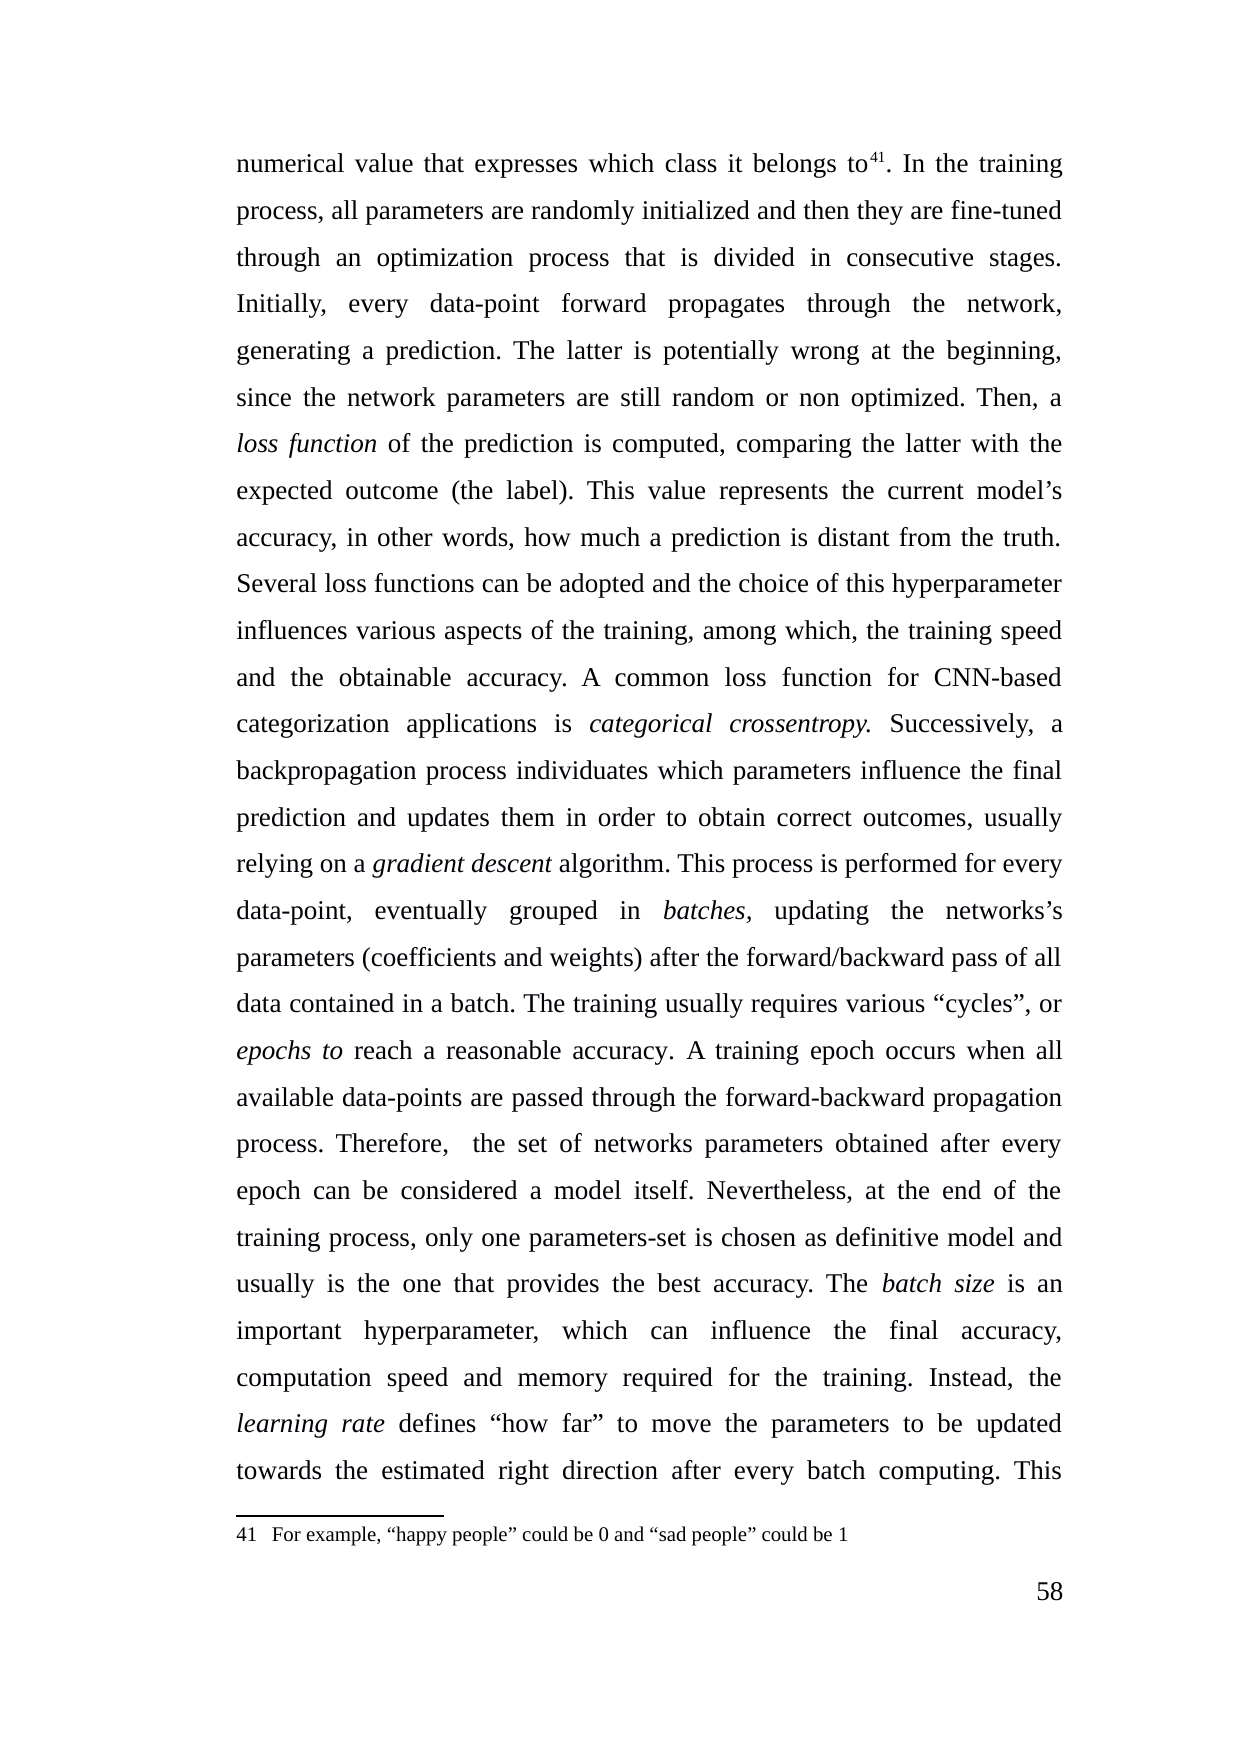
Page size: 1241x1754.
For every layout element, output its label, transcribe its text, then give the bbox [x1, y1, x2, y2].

text For example, “happy people” could be 0 and “sad people” could be 1 [236, 1522, 1063, 1546]
text numerical value that expresses which class it belongs to. In the training process, all parameters are randomly initialized and then they are fine-tuned through an optimization process that is divided in consecutive stages. Initially, every data-point forward propagates through the network, generating a prediction. The latter is potentially wrong at the beginning, since the network parameters are still random or non optimized. Then, a loss function of the prediction is computed, comparing the latter with the expected outcome (the label). This value represents the current model’s accuracy, in other words, how much a prediction is distant from the truth. Several loss functions can be adopted and the choice of this hyperparameter influences various aspects of the training, among which, the training speed and the obtainable accuracy. A common loss function for CNN-based categorization applications is categorical crossentropy. Successively, a backpropagation process individuates which parameters influence the final prediction and updates them in order to obtain correct outcomes, usually relying on a gradient descent algorithm. This process is performed for every data-point, eventually grouped in batches, updating the networks’s parameters (coefficients and weights) after the forward/backward pass of all data contained in a batch. The training usually requires various “cycles”, or epochs to reach a reasonable accuracy. A training epoch occurs when all available data-points are passed through the forward-backward propagation process. Therefore, the set of networks parameters obtained after every epoch can be considered a model itself. Nevertheless, at the end of the training process, only one parameters-set is chosen as definitive model and usually is the one that provides the best accuracy. The batch size is an important hyperparameter, which can influence the final accuracy, computation speed and memory required for the training. Instead, the learning rate defines “how far” to move the parameters to be updated towards the estimated right direction after every batch computing. This [236, 148, 1063, 1485]
